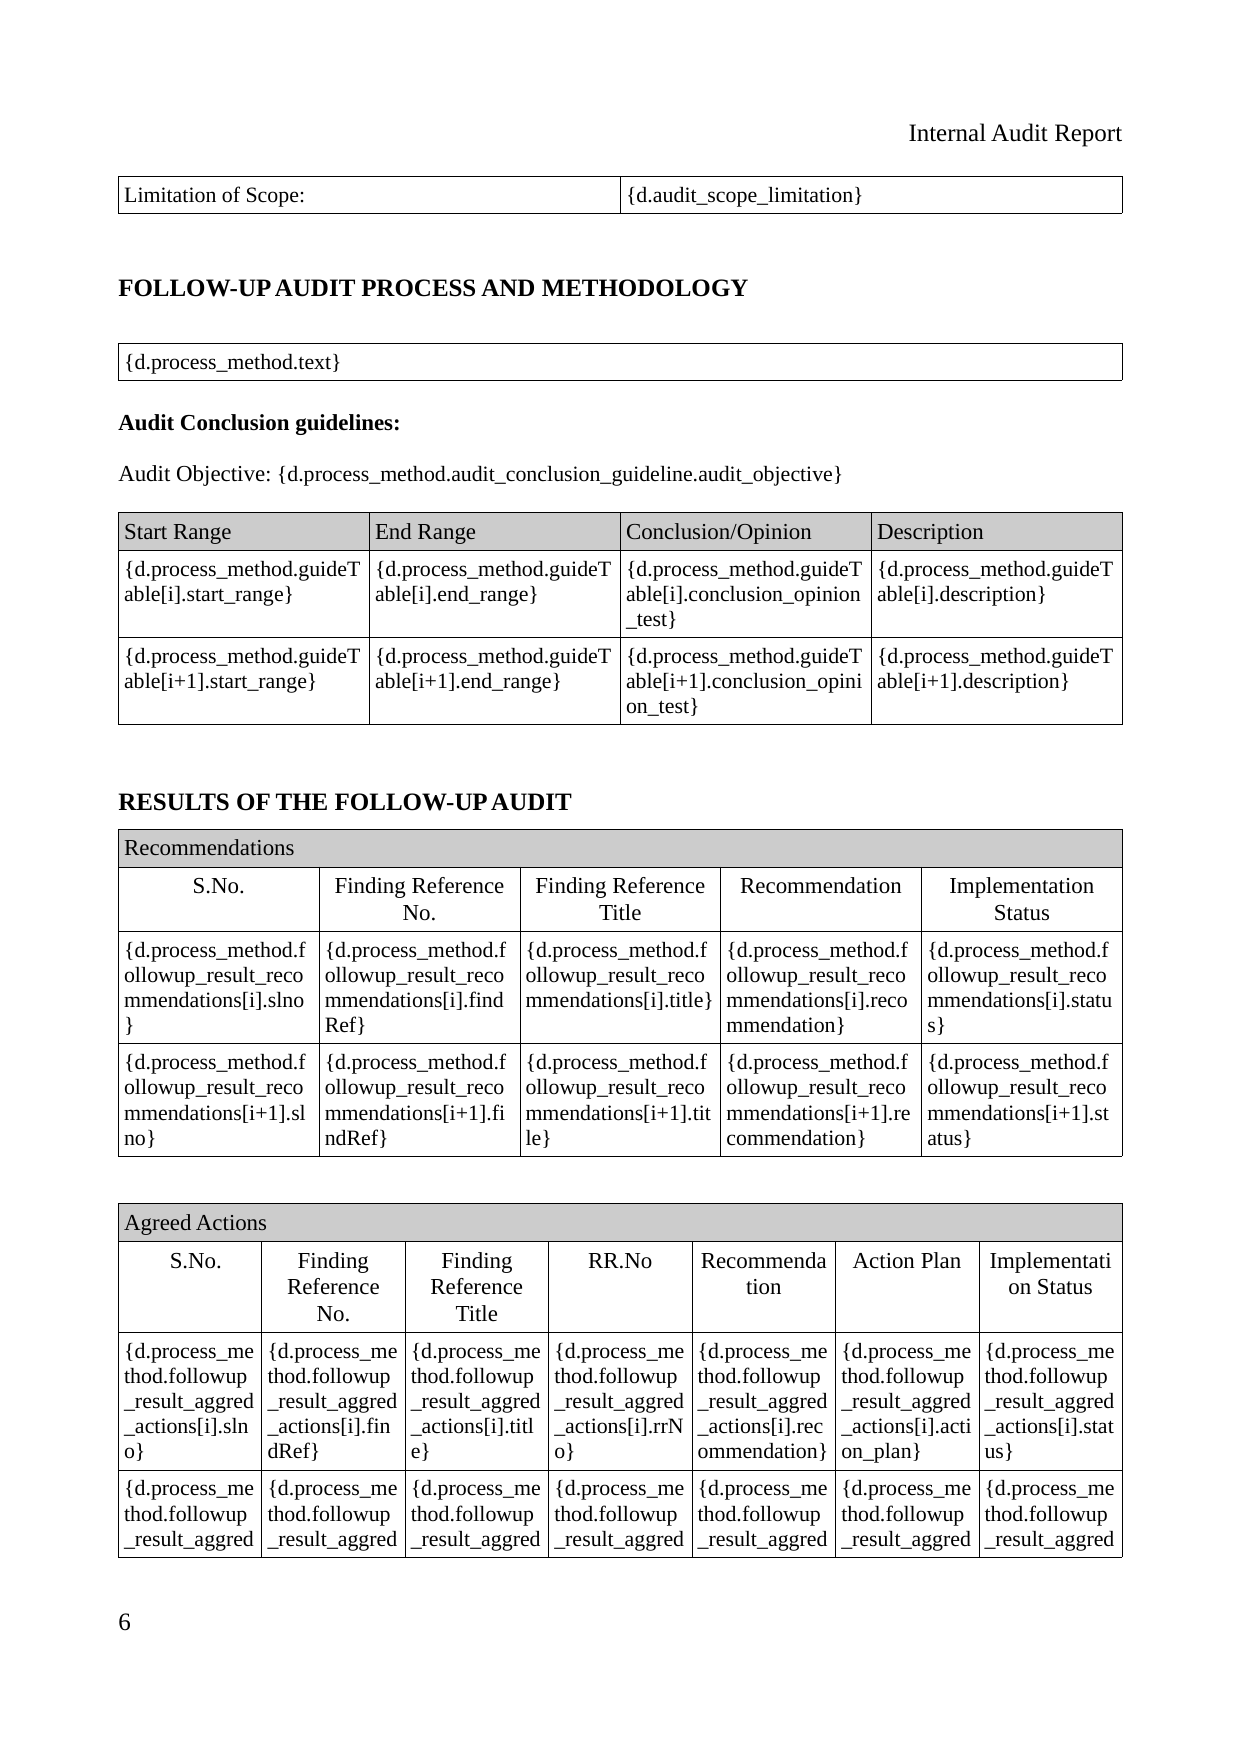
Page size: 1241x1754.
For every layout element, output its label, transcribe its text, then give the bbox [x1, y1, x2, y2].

table_cell {d.process_method.followup_result_aggred_actions[i].action_plan} [836, 1333, 979, 1469]
table_cell {d.process_method.followup_result_aggred [693, 1471, 835, 1557]
table_cell {d.process_method.followup_result_aggred_actions[i].title} [406, 1333, 548, 1469]
table_cell {d.process_method.followup_result_recommendations[i+1].recommendation} [721, 1044, 921, 1156]
table_cell {d.process_method.followup_result_aggred [980, 1471, 1122, 1557]
table_cell {d.process_method.guideTable[i+1].conclusion_opinion_test} [621, 638, 871, 724]
text Audit Objective: {d.process_method.audit_conclusion_guideline.audit_objective} [118, 461, 1122, 487]
table_header Description [872, 513, 1122, 550]
table_cell S.No. [119, 868, 319, 931]
table_cell Recommendation [721, 868, 921, 931]
table_cell {d.process_method.followup_result_recommendations[i+1].findRef} [320, 1044, 520, 1156]
table_cell {d.process_method.guideTable[i+1].end_range} [370, 638, 620, 724]
table_cell {d.process_method.followup_result_recommendations[i].title} [521, 932, 720, 1043]
table_cell {d.audit_scope_limitation} [621, 177, 1122, 213]
text Audit Conclusion guidelines: [118, 409, 1122, 435]
table_cell {d.process_method.followup_result_recommendations[i+1].status} [922, 1044, 1122, 1156]
table_cell {d.process_method.guideTable[i].start_range} [119, 551, 369, 637]
table_cell {d.process_method.followup_result_aggred [406, 1471, 548, 1557]
table_cell {d.process_method.followup_result_recommendations[i+1].title} [521, 1044, 720, 1156]
table_cell {d.process_method.followup_result_aggred_actions[i].status} [980, 1333, 1122, 1469]
table_cell {d.process_method.followup_result_aggred [119, 1471, 261, 1557]
table_cell Finding Reference No. [320, 868, 520, 931]
table_cell {d.process_method.followup_result_recommendations[i].slno} [119, 932, 319, 1043]
table_cell Implementation Status [922, 868, 1122, 931]
table_cell {d.process_method.followup_result_recommendations[i+1].slno} [119, 1044, 319, 1156]
table_header Agreed Actions [119, 1204, 1122, 1241]
table_cell {d.process_method.followup_result_recommendations[i].findRef} [320, 932, 520, 1043]
table_header Conclusion/Opinion [621, 513, 871, 550]
table_cell {d.process_method.guideTable[i].end_range} [370, 551, 620, 637]
table_cell {d.process_method.guideTable[i].conclusion_opinion_test} [621, 551, 871, 637]
table_cell S.No. [119, 1242, 261, 1332]
table_cell {d.process_method.guideTable[i+1].description} [872, 638, 1122, 724]
table_cell {d.process_method.followup_result_aggred_actions[i].slno} [119, 1333, 261, 1469]
table_header End Range [370, 513, 620, 550]
table_cell Action Plan [836, 1242, 979, 1332]
table_cell Finding Reference Title [521, 868, 720, 931]
table_cell {d.process_method.followup_result_aggred [262, 1471, 405, 1557]
table_header Start Range [119, 513, 369, 550]
subtitle RESULTS OF THE FOLLOW-UP AUDIT [118, 787, 1122, 816]
table_cell {d.process_method.followup_result_aggred [549, 1471, 692, 1557]
table_cell {d.process_method.followup_result_aggred_actions[i].rrNo} [549, 1333, 692, 1469]
table_cell {d.process_method.followup_result_aggred_actions[i].findRef} [262, 1333, 405, 1469]
table_cell {d.process_method.guideTable[i].description} [872, 551, 1122, 637]
table_cell {d.process_method.followup_result_recommendations[i].recommendation} [721, 932, 921, 1043]
table_cell {d.process_method.followup_result_aggred [836, 1471, 979, 1557]
table_cell Finding Reference Title [406, 1242, 548, 1332]
table_cell Implementation Status [980, 1242, 1122, 1332]
table_cell RR.No [549, 1242, 692, 1332]
table_cell {d.process_method.followup_result_aggred_actions[i].recommendation} [693, 1333, 835, 1469]
table_cell Recommendation [693, 1242, 835, 1332]
table_header Recommendations [119, 830, 1122, 867]
table_cell Finding Reference No. [262, 1242, 405, 1332]
table_header {d.process_method.text} [119, 344, 1122, 380]
table_cell {d.process_method.followup_result_recommendations[i].status} [922, 932, 1122, 1043]
table_cell Limitation of Scope: [119, 177, 620, 213]
subtitle FOLLOW-UP AUDIT PROCESS AND METHODOLOGY [118, 273, 1122, 302]
table_cell {d.process_method.guideTable[i+1].start_range} [119, 638, 369, 724]
